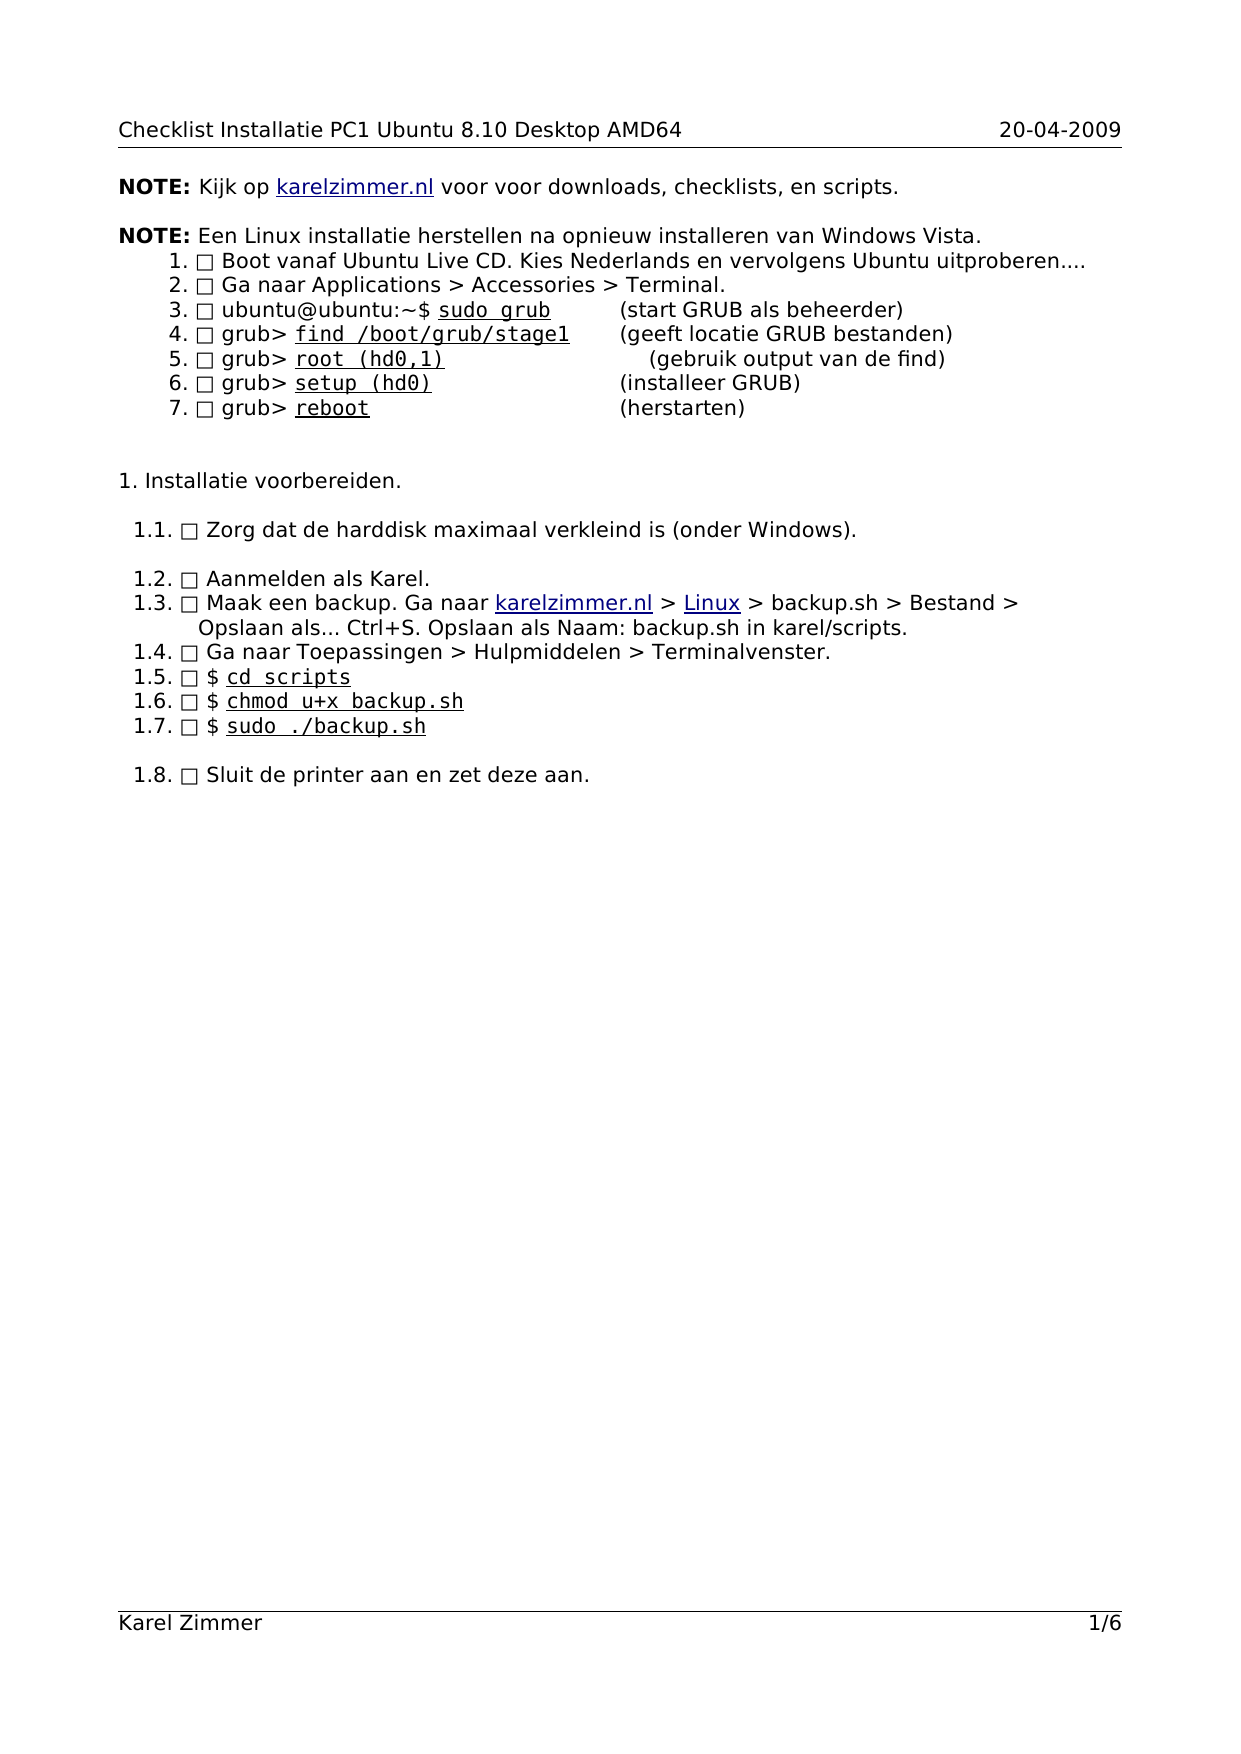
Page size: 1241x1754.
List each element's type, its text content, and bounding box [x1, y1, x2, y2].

list Sluit de printer aan en zet deze aan. [133, 763, 1122, 787]
list □ Boot vanaf Ubuntu Live CD. Kies Nederlands en vervolgens Ubuntu uitproberen.... [168, 248, 1122, 273]
text NOTE: Een Linux installatie herstellen na opnieuw installeren van Windows Vista. [118, 224, 1122, 248]
list Ga naar Toepassingen > Hulpmiddelen > Terminalvenster. [133, 640, 1122, 665]
list Maak een backup. Ga naar karelzimmer.nl > Linux > backup.sh > Bestand > Opslaan als... Ctrl+S. Opslaan als Naam: backup.sh in karel/scripts. [133, 591, 1122, 640]
list $ cd scripts [133, 665, 1122, 689]
list □ grub> setup (hd0) (installeer GRUB) [168, 371, 1122, 395]
list □ Ga naar Applications > Accessories > Terminal. [168, 273, 1122, 297]
list □ grub> find /boot/grub/stage1 (geeft locatie GRUB bestanden) [168, 322, 1122, 346]
list $ sudo ./backup.sh [133, 714, 1122, 738]
list Aanmelden als Karel. [133, 567, 1122, 591]
list Zorg dat de harddisk maximaal verkleind is (onder Windows). [133, 518, 1122, 542]
list $ chmod u+x backup.sh [133, 689, 1122, 714]
text NOTE: Kijk op karelzimmer.nl voor voor downloads, checklists, en scripts. [118, 175, 1122, 224]
list □ ubuntu@ubuntu:~$ sudo grub (start GRUB als beheerder) [168, 297, 1122, 322]
list □ grub> root (hd0,1) (gebruik output van de find) [168, 346, 1122, 371]
list □ grub> reboot (herstarten) [168, 395, 1122, 420]
list Installatie voorbereiden. [118, 469, 1122, 493]
